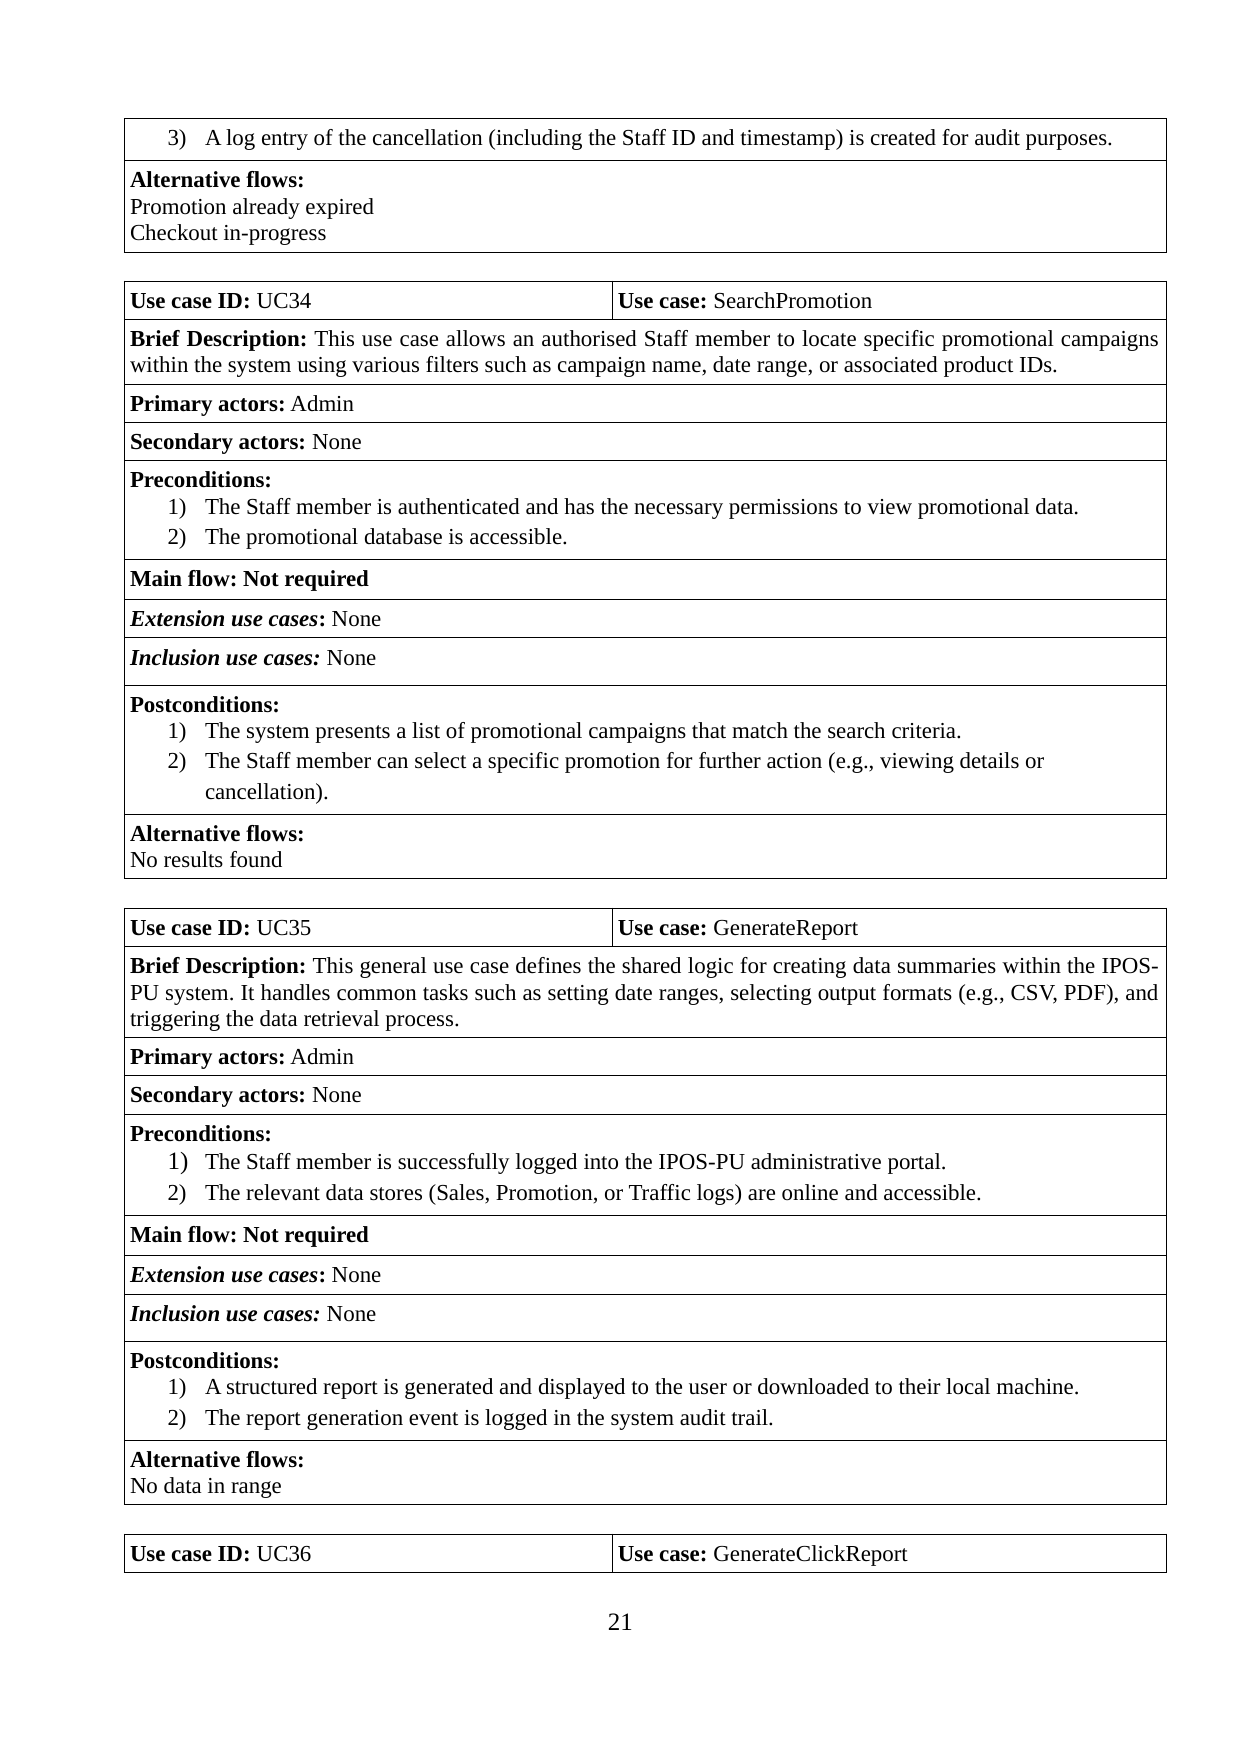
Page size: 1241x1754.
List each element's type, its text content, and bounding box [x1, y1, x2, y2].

table_header Use case ID: UC36 [125, 1535, 612, 1572]
table_cell Primary actors: Admin [125, 1038, 1166, 1075]
table_header Use case ID: UC34 [125, 282, 612, 319]
table_cell Preconditions: The Staff member is authenticated and has the necessary permissions to view promotional data. The promotional database is accessible. [125, 461, 1166, 559]
table_cell Alternative flows: No results found [125, 815, 1166, 878]
table_header Use case: GenerateClickReport [613, 1535, 1166, 1572]
table_cell Brief Description: This use case allows an authorised Staff member to locate specific promotional campaigns within the system using various filters such as campaign name, date range, or associated product IDs. [125, 320, 1166, 384]
table_cell Extension use cases: None [125, 1256, 1166, 1293]
table_cell Secondary actors: None [125, 423, 1166, 460]
table_header Use case ID: UC35 [125, 909, 612, 946]
table_cell Alternative flows: Promotion already expired Checkout in-progress [125, 161, 1166, 251]
table_header Use case: SearchPromotion [613, 282, 1166, 319]
table_cell Alternative flows: No data in range [125, 1441, 1166, 1504]
table_header Use case: GenerateReport [613, 909, 1166, 946]
table_cell Preconditions: The Staff member is successfully logged into the IPOS-PU administrative portal. The relevant data stores (Sales, Promotion, or Traffic logs) are online and accessible. [125, 1115, 1166, 1215]
table_cell Extension use cases: None [125, 600, 1166, 637]
table_cell Postconditions: The system presents a list of promotional campaigns that match the search criteria. The Staff member can select a specific promotion for further action (e.g., viewing details or cancellation). [125, 686, 1166, 814]
table_cell Main flow: Not required [125, 560, 1166, 599]
table_cell Main flow: Not required [125, 1216, 1166, 1255]
table_cell Postconditions: The selected promotion is marked as "Inactive/Cancelled" in the database. The product catalogue is updated to reflect standard pricing for the affected items. A log entry of the cancellation (including the Staff ID and timestamp) is created for audit purposes. [125, 119, 1166, 160]
table_cell Inclusion use cases: None [125, 1295, 1166, 1341]
table_cell Secondary actors: None [125, 1076, 1166, 1114]
table_cell Postconditions: A structured report is generated and displayed to the user or downloaded to their local machine. The report generation event is logged in the system audit trail. [125, 1342, 1166, 1439]
table_cell Brief Description: This general use case defines the shared logic for creating data summaries within the IPOS-PU system. It handles common tasks such as setting date ranges, selecting output formats (e.g., CSV, PDF), and triggering the data retrieval process. [125, 947, 1166, 1037]
table_cell Inclusion use cases: None [125, 638, 1166, 685]
table_cell Primary actors: Admin [125, 385, 1166, 422]
